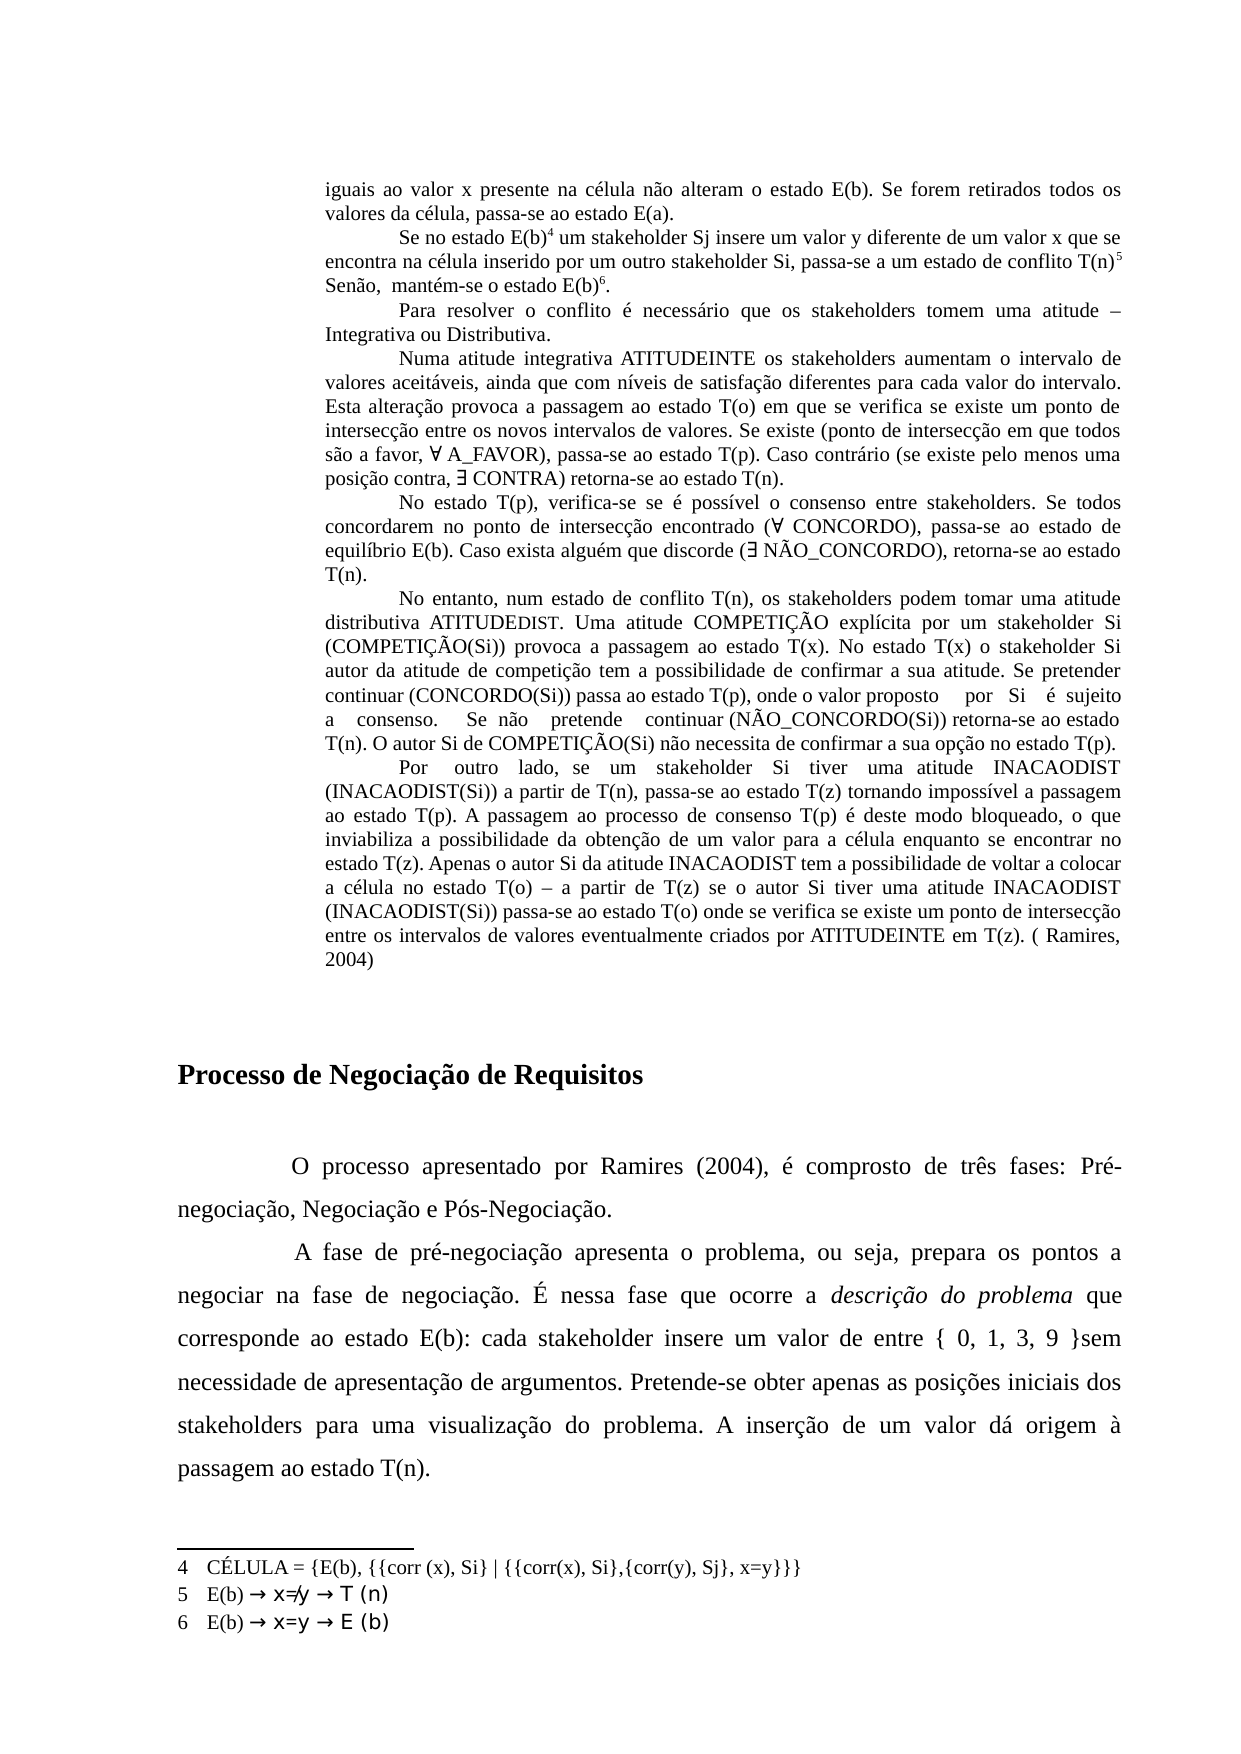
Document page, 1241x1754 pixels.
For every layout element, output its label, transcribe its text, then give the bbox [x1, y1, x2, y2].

text No entanto, num estado de conflito T(n), os stakeholders podem tomar uma atitude distributiva ATITUDEDIST. Uma atitude COMPETIÇÃO explícita por um stakeholder Si (COMPETIÇÃO(Si)) provoca a passagem ao estado T(x). No estado T(x) o stakeholder Si autor da atitude de competição tem a possibilidade de confirmar a sua atitude. Se pretender continuar (CONCORDO(Si)) passa ao estado T(p), onde o valor proposto por Si é sujeito a consenso. Se não pretende continuar (NÃO_CONCORDO(Si)) retorna-se ao estado T(n). O autor Si de COMPETIÇÃO(Si) não necessita de confirmar a sua opção no estado T(p). [325, 586, 1122, 755]
text CÉLULA = {E(b), {{corr (x), Si} | {{corr(x), Si},{corr(y), Sj}, x=y}}} [177, 1555, 1122, 1579]
text Se no estado E(b) um stakeholder Sj insere um valor y diferente de um valor x que se encontra na célula inserido por um outro stakeholder Si, passa-se a um estado de conflito T(n) Senão, mantém-se o estado E(b). [325, 225, 1122, 297]
text No estado T(p), verifica-se se é possível o consenso entre stakeholders. Se todos concordarem no ponto de intersecção encontrado (∀ CONCORDO), passa-se ao estado de equilíbrio E(b). Caso exista alguém que discorde (∃ NÃO_CONCORDO), retorna-se ao estado T(n). [325, 490, 1122, 586]
text iguais ao valor x presente na célula não alteram o estado E(b). Se forem retirados todos os valores da célula, passa-se ao estado E(a). [325, 177, 1122, 225]
text Para resolver o conflito é necessário que os stakeholders tomem uma atitude – Integrativa ou Distributiva. [325, 297, 1122, 346]
text O processo apresentado por Ramires (2004), é comprosto de três fases: Pré- negociação, Negociação e Pós-Negociação. [177, 1151, 1122, 1223]
text Processo de Negociação de Requisitos [177, 1057, 1122, 1091]
text Por outro lado, se um stakeholder Si tiver uma atitude INACAODIST (INACAODIST(Si)) a partir de T(n), passa-se ao estado T(z) tornando impossível a passagem ao estado T(p). A passagem ao processo de consenso T(p) é deste modo bloqueado, o que inviabiliza a possibilidade da obtenção de um valor para a célula enquanto se encontrar no estado T(z). Apenas o autor Si da atitude INACAODIST tem a possibilidade de voltar a colocar a célula no estado T(o) – a partir de T(z) se o autor Si tiver uma atitude INACAODIST (INACAODIST(Si)) passa-se ao estado T(o) onde se verifica se existe um ponto de intersecção entre os intervalos de valores eventualmente criados por ATITUDEINTE em T(z). ( Ramires, 2004) [325, 755, 1122, 971]
text E(b) → x≠y → T (n) [177, 1579, 1122, 1607]
text Numa atitude integrativa ATITUDEINTE os stakeholders aumentam o intervalo de valores aceitáveis, ainda que com níveis de satisfação diferentes para cada valor do intervalo. Esta alteração provoca a passagem ao estado T(o) em que se verifica se existe um ponto de intersecção entre os novos intervalos de valores. Se existe (ponto de intersecção em que todos são a favor, ∀ A_FAVOR), passa-se ao estado T(p). Caso contrário (se existe pelo menos uma posição contra, ∃ CONTRA) retorna-se ao estado T(n). [325, 346, 1122, 490]
text E(b) → x=y → E (b) [177, 1607, 1122, 1636]
text A fase de pré-negociação apresenta o problema, ou seja, prepara os pontos a negociar na fase de negociação. É nessa fase que ocorre a descrição do problema que corresponde ao estado E(b): cada stakeholder insere um valor de entre { 0, 1, 3, 9 }sem necessidade de apresentação de argumentos. Pretende-se obter apenas as posições iniciais dos stakeholders para uma visualização do problema. A inserção de um valor dá origem à passagem ao estado T(n). [177, 1237, 1122, 1482]
